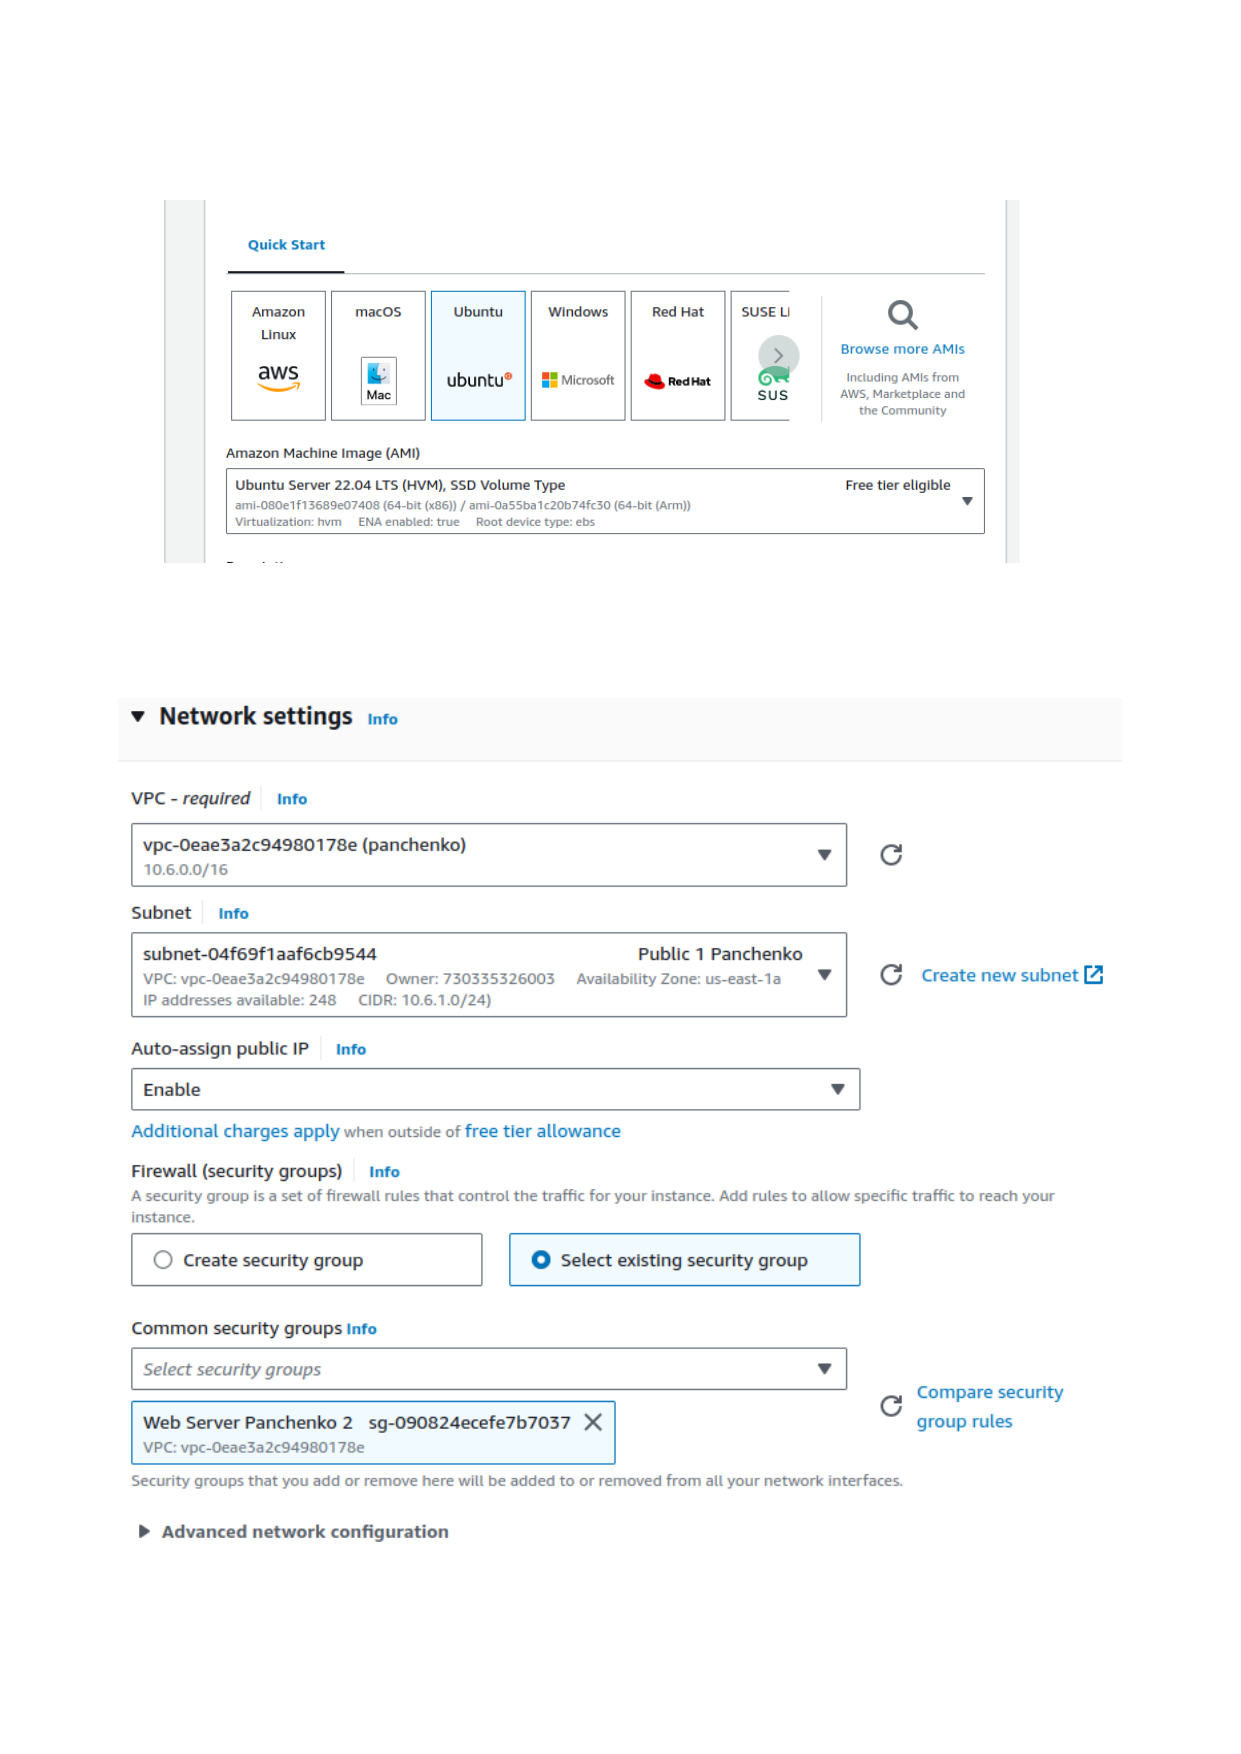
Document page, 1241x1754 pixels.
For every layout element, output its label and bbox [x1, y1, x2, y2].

picture [118, 698, 1123, 1566]
picture [123, 200, 1020, 563]
